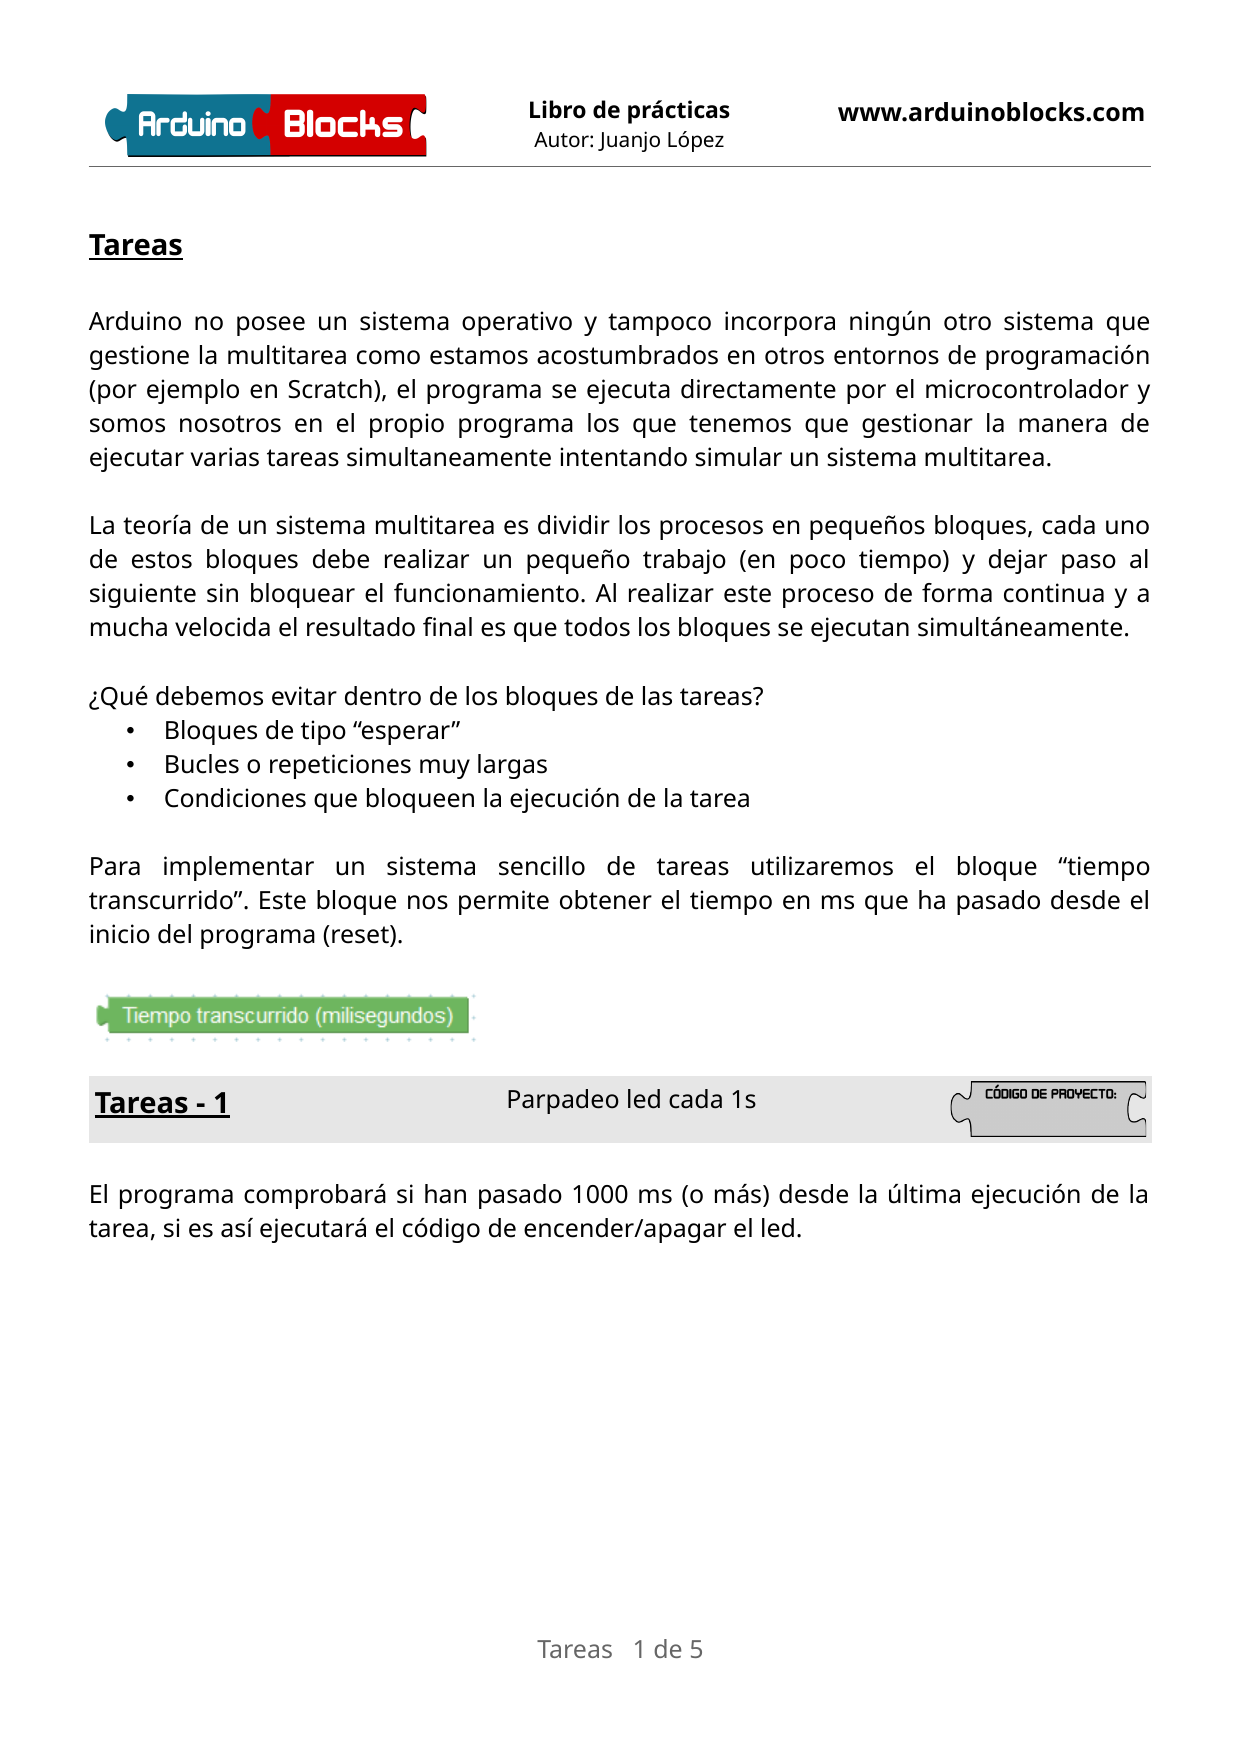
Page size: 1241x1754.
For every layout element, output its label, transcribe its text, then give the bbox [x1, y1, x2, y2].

picture [105, 94, 427, 157]
list Bucles o repeticiones muy largas [126, 746, 1152, 780]
list Condiciones que bloqueen la ejecución de la tarea [126, 780, 1152, 814]
text La teoría de un sistema multitarea es dividir los procesos en pequeños bloques, cada uno de estos bloques debe realizar un pequeño trabajo (en poco tiempo) y dejar paso al siguiente sin bloquear el funcionamiento. Al realizar este proceso de forma continua y a mucha velocida el resultado final es que todos los bloques se ejecutan simultáneamente. [88, 508, 1152, 644]
text Arduino no posee un sistema operativo y tampoco incorpora ningún otro sistema que gestione la multitarea como estamos acostumbrados en otros entornos de programación (por ejemplo en Scratch), el programa se ejecuta directamente por el microcontrolador y somos nosotros en el propio programa los que tenemos que gestionar la manera de ejecutar varias tareas simultaneamente intentando simular un sistema multitarea. [88, 303, 1152, 474]
text Para implementar un sistema sencillo de tareas utilizaremos el bloque “tiempo transcurrido”. Este bloque nos permite obtener el tiempo en ms que ha pasado desde el inicio del programa (reset). [88, 848, 1152, 951]
table_header [945, 1076, 1152, 1143]
text El programa comprobará si han pasado 1000 ms (o más) desde la última ejecución de la tarea, si es así ejecutará el código de encender/apagar el led. [88, 1177, 1152, 1245]
text ¿Qué debemos evitar dentro de los bloques de las tareas? [88, 678, 1152, 712]
picture [88, 984, 478, 1042]
text Tareas [88, 224, 1152, 264]
table_header Tareas - 1 [89, 1076, 318, 1143]
table_header Parpadeo led cada 1s [318, 1076, 945, 1143]
picture [950, 1081, 1147, 1137]
list Bloques de tipo “esperar” [126, 712, 1152, 746]
